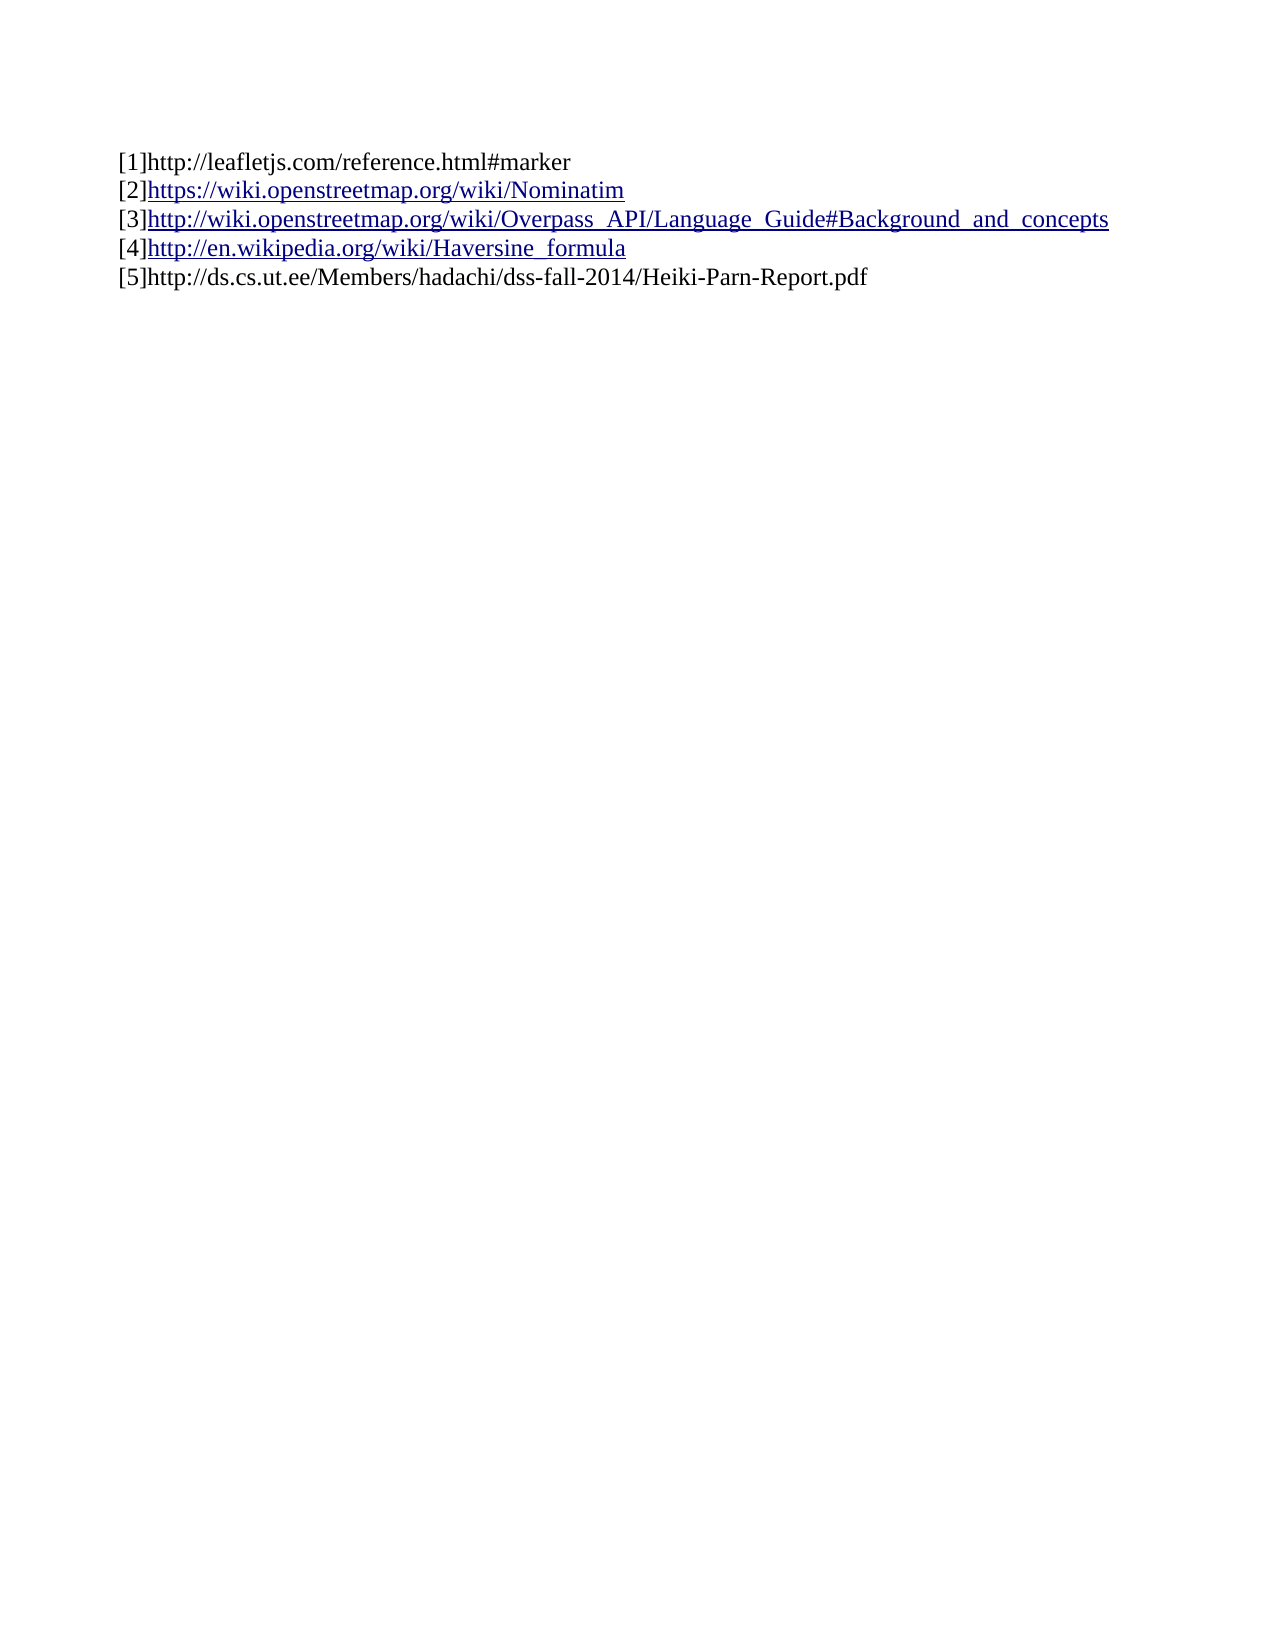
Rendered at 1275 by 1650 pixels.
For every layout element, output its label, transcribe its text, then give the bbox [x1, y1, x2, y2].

text [2]https://wiki.openstreetmap.org/wiki/Nominatim [118, 176, 1157, 204]
text [1]http://leafletjs.com/reference.html#marker [118, 147, 1157, 176]
text [5]http://ds.cs.ut.ee/Members/hadachi/dss-fall-2014/Heiki-Parn-Report.pdf [118, 262, 1157, 291]
text [3]http://wiki.openstreetmap.org/wiki/Overpass_API/Language_Guide#Background_and_concepts [118, 204, 1157, 233]
text [4]http://en.wikipedia.org/wiki/Haversine_formula [118, 233, 1157, 262]
